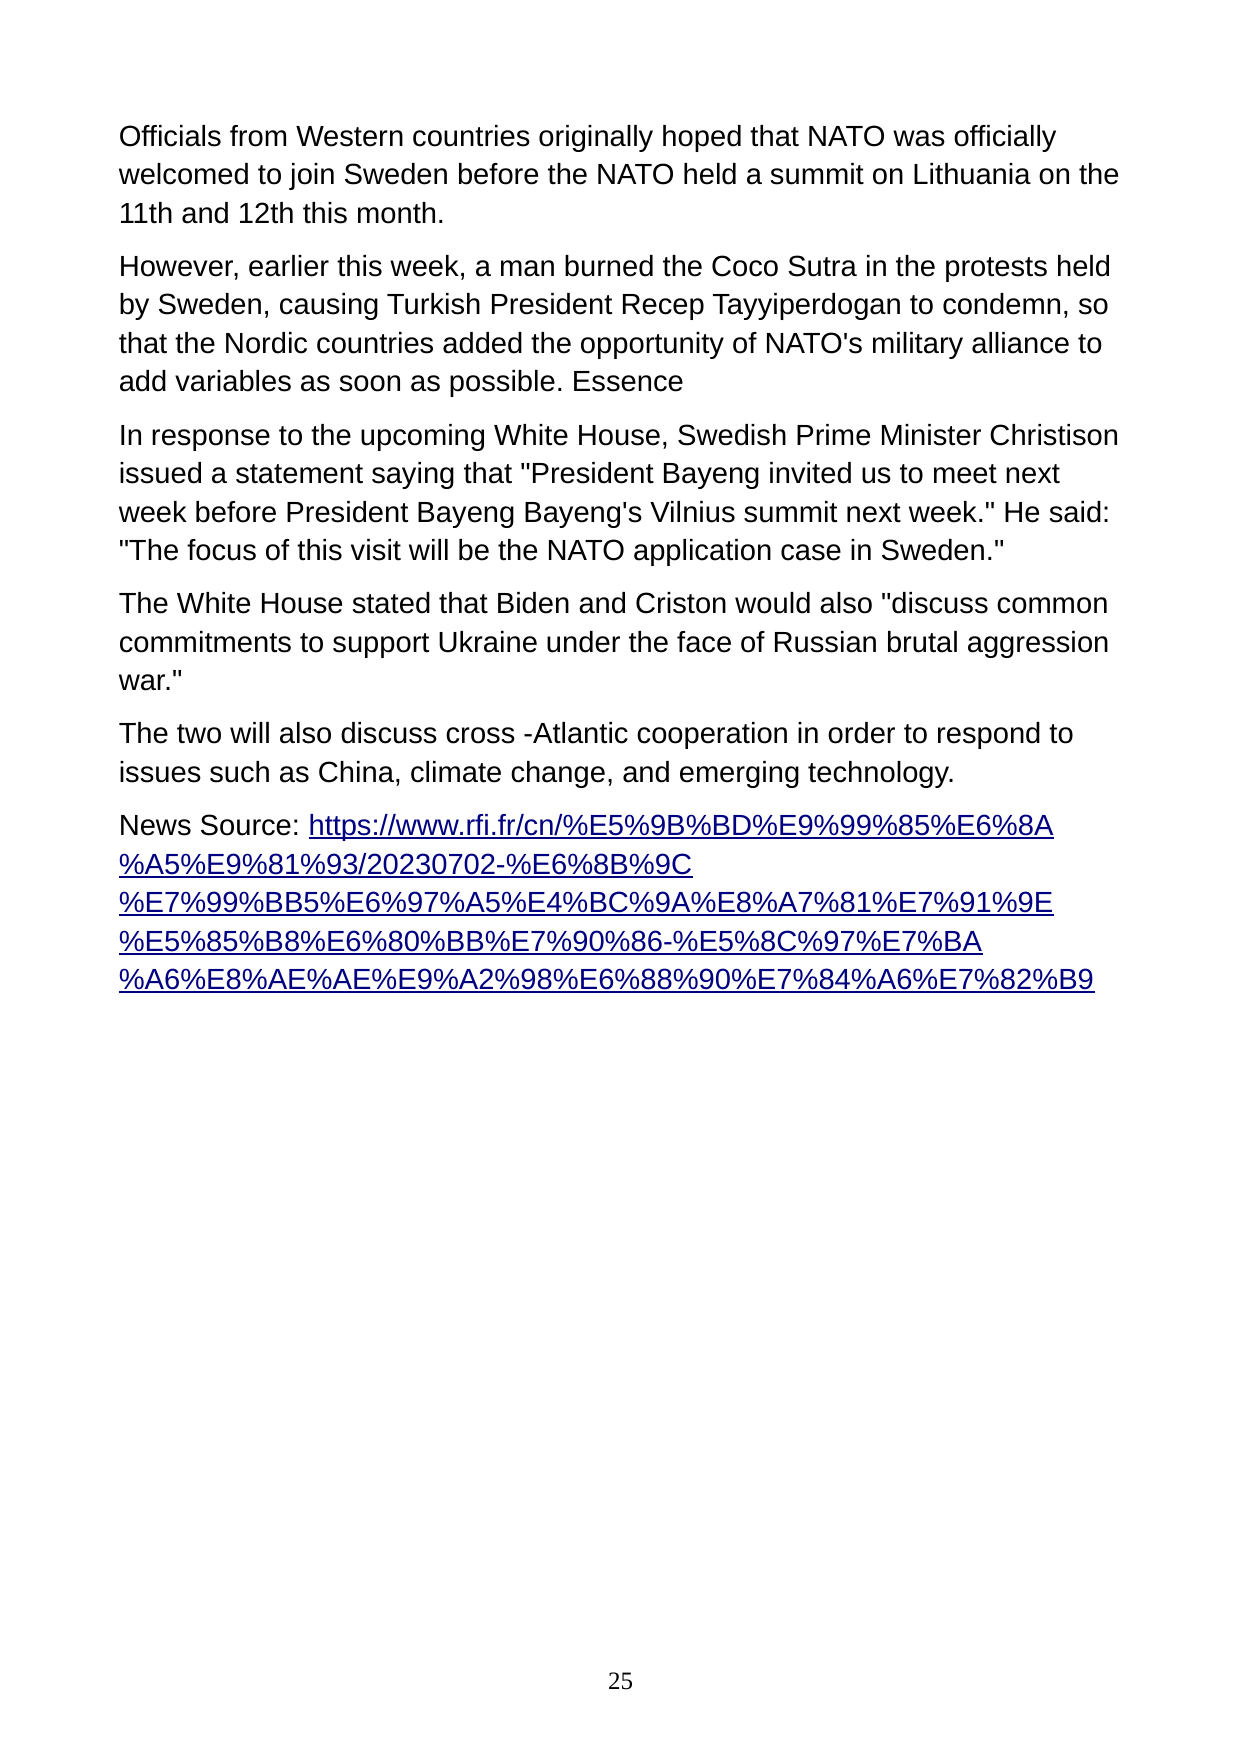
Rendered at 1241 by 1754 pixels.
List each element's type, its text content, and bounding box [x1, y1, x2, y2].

text In response to the upcoming White House, Swedish Prime Minister Christison issued a statement saying that "President Bayeng invited us to meet next week before President Bayeng Bayeng's Vilnius summit next week." He said: "The focus of this visit will be the NATO application case in Sweden." [118, 417, 1122, 567]
text News Source: https://www.rfi.fr/cn/%E5%9B%BD%E9%99%85%E6%8A%A5%E9%81%93/20230702-%E6%8B%9C%E7%99%BB5%E6%97%A5%E4%BC%9A%E8%A7%81%E7%91%9E%E5%85%B8%E6%80%BB%E7%90%86-%E5%8C%97%E7%BA%A6%E8%AE%AE%E9%A2%98%E6%88%90%E7%84%A6%E7%82%B9 [118, 808, 1122, 996]
text The White House stated that Biden and Criston would also "discuss common commitments to support Ukraine under the face of Russian brutal aggression war." [118, 586, 1122, 697]
text However, earlier this week, a man burned the Coco Sutra in the protests held by Sweden, causing Turkish President Recep Tayyiperdogan to condemn, so that the Nordic countries added the opportunity of NATO's military alliance to add variables as soon as possible. Essence [118, 249, 1122, 398]
text The two will also discuss cross -Atlantic cooperation in order to respond to issues such as China, climate change, and emerging technology. [118, 716, 1122, 788]
text Officials from Western countries originally hoped that NATO was officially welcomed to join Sweden before the NATO held a summit on Lithuania on the 11th and 12th this month. [118, 118, 1122, 229]
